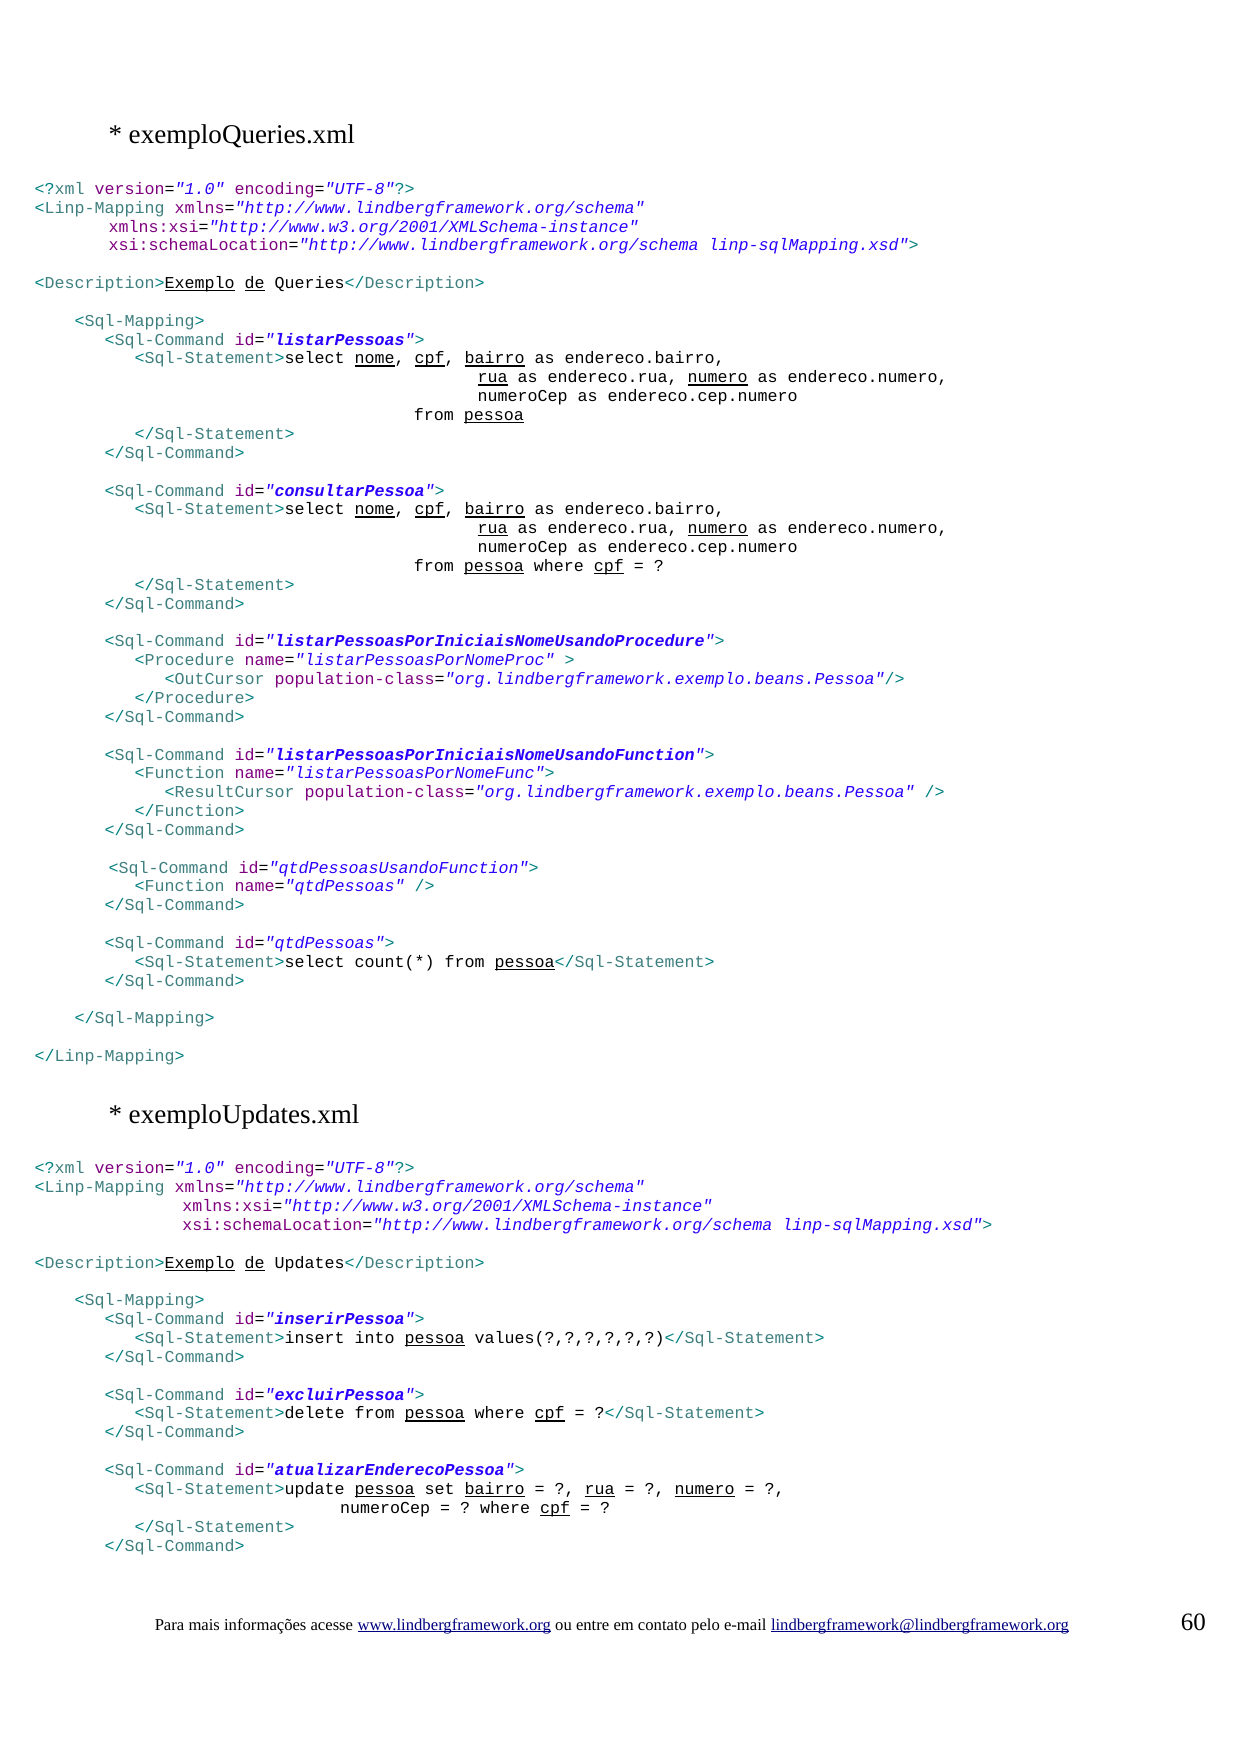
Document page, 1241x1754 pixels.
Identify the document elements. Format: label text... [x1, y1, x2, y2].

text <OutCursor population-class="org.lindbergframework.exemplo.beans.Pessoa"/> [34, 671, 1206, 689]
text <Description>Exemplo de Queries</Description> [34, 275, 1206, 293]
text numeroCep = ? where cpf = ? [34, 1499, 1206, 1518]
text <Sql-Command id="consultarPessoa"> [34, 482, 1206, 501]
text * exemploQueries.xml [34, 118, 1206, 149]
text </Sql-Command> [34, 1348, 1206, 1367]
text </Linp-Mapping> [34, 1048, 1206, 1067]
text numeroCep as endereco.cep.numero [34, 539, 1206, 557]
text <Sql-Statement>update pessoa set bairro = ?, rua = ?, numero = ?, [34, 1481, 1206, 1499]
text <Sql-Command id="excluirPessoa"> [34, 1386, 1206, 1405]
text rua as endereco.rua, numero as endereco.numero, [34, 520, 1206, 539]
text </Sql-Command> [34, 444, 1206, 463]
text <Sql-Statement>select nome, cpf, bairro as endereco.bairro, [34, 350, 1206, 369]
text xsi:schemaLocation="http://www.lindbergframework.org/schema linp-sqlMapping.xsd"> [34, 237, 1206, 256]
text xmlns:xsi="http://www.w3.org/2001/XMLSchema-instance" [34, 1198, 1206, 1217]
text <Function name="qtdPessoas" /> [34, 878, 1206, 897]
text <Sql-Command id="atualizarEnderecoPessoa"> [34, 1462, 1206, 1481]
text <Sql-Mapping> [34, 312, 1206, 331]
text </Sql-Command> [34, 708, 1206, 727]
text <Sql-Command id="listarPessoasPorIniciaisNomeUsandoProcedure"> [34, 633, 1206, 652]
text <Linp-Mapping xmlns="http://www.lindbergframework.org/schema" [34, 199, 1206, 218]
text <Description>Exemplo de Updates</Description> [34, 1254, 1206, 1273]
text <?xml version="1.0" encoding="UTF-8"?> [34, 180, 1206, 199]
text </Sql-Command> [34, 897, 1206, 916]
text </Procedure> [34, 689, 1206, 708]
text <Sql-Statement>delete from pessoa where cpf = ?</Sql-Statement> [34, 1405, 1206, 1424]
text * exemploUpdates.xml [34, 1098, 1206, 1129]
text </Function> [34, 803, 1206, 821]
text rua as endereco.rua, numero as endereco.numero, [34, 369, 1206, 388]
text <Sql-Command id="listarPessoasPorIniciaisNomeUsandoFunction"> [34, 746, 1206, 765]
text <Sql-Command id="inserirPessoa"> [34, 1311, 1206, 1330]
text </Sql-Mapping> [34, 1010, 1206, 1029]
text numeroCep as endereco.cep.numero [34, 388, 1206, 407]
text <?xml version="1.0" encoding="UTF-8"?> [34, 1160, 1206, 1179]
text </Sql-Statement> [34, 1518, 1206, 1537]
text <Sql-Mapping> [34, 1292, 1206, 1311]
text </Sql-Command> [34, 1537, 1206, 1556]
text <Sql-Command id="qtdPessoasUsandoFunction"> [34, 859, 1206, 878]
text from pessoa where cpf = ? [34, 557, 1206, 576]
text <Procedure name="listarPessoasPorNomeProc" > [34, 652, 1206, 671]
text <Sql-Statement>insert into pessoa values(?,?,?,?,?,?)</Sql-Statement> [34, 1330, 1206, 1348]
text from pessoa [34, 407, 1206, 426]
text <Sql-Statement>select count(*) from pessoa</Sql-Statement> [34, 953, 1206, 972]
text </Sql-Statement> [34, 426, 1206, 444]
text <Sql-Command id="listarPessoas"> [34, 331, 1206, 350]
text xmlns:xsi="http://www.w3.org/2001/XMLSchema-instance" [34, 218, 1206, 237]
text <Linp-Mapping xmlns="http://www.lindbergframework.org/schema" [34, 1179, 1206, 1198]
text <Function name="listarPessoasPorNomeFunc"> [34, 765, 1206, 784]
text <Sql-Command id="qtdPessoas"> [34, 934, 1206, 953]
text </Sql-Command> [34, 972, 1206, 991]
text <Sql-Statement>select nome, cpf, bairro as endereco.bairro, [34, 501, 1206, 520]
text </Sql-Command> [34, 595, 1206, 614]
text </Sql-Statement> [34, 576, 1206, 595]
text </Sql-Command> [34, 821, 1206, 840]
text </Sql-Command> [34, 1424, 1206, 1443]
text xsi:schemaLocation="http://www.lindbergframework.org/schema linp-sqlMapping.xsd"> [34, 1217, 1206, 1235]
text <ResultCursor population-class="org.lindbergframework.exemplo.beans.Pessoa" /> [34, 784, 1206, 803]
